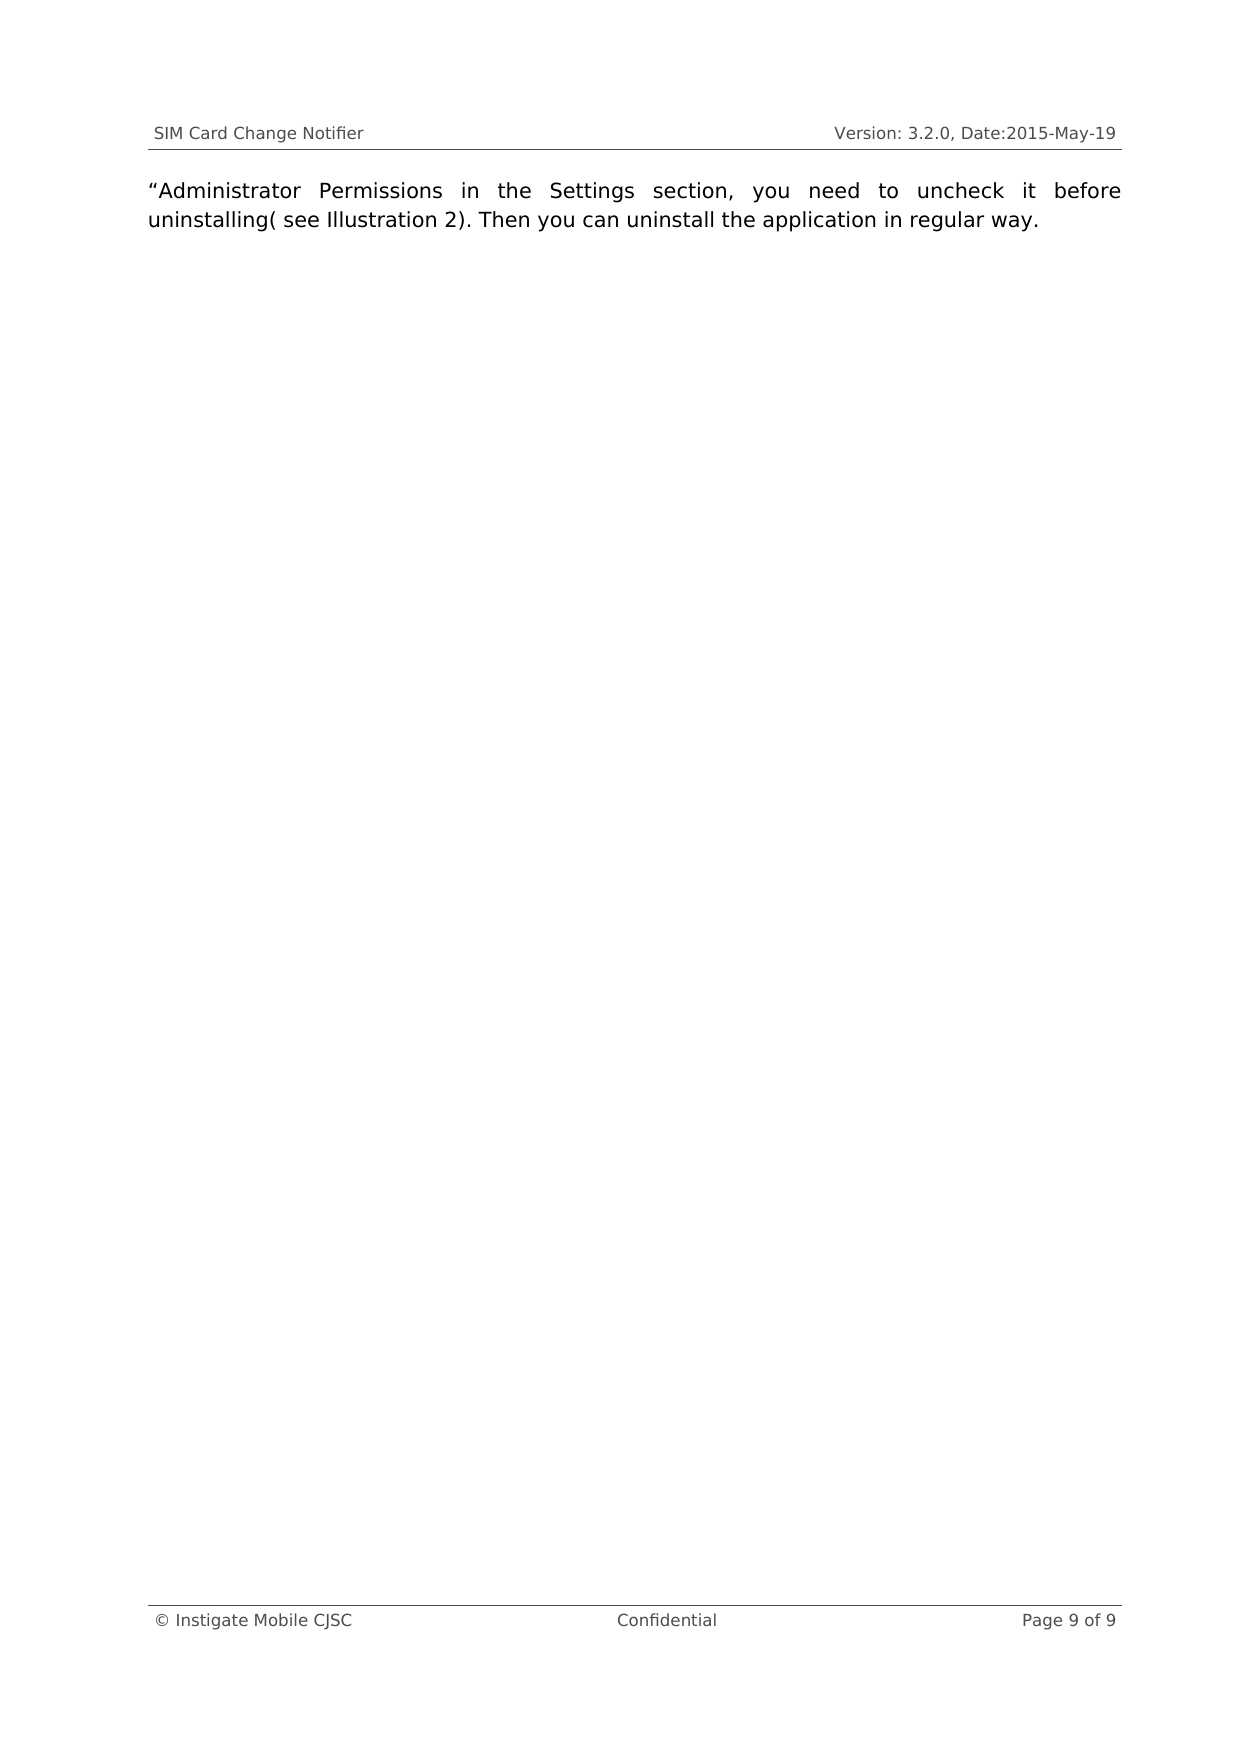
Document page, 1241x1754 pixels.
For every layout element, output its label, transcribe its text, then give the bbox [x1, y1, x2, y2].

text “Administrator Permissions in the Settings section, you need to uncheck it before uninstalling( see Illustration 2). Then you can uninstall the application in regular way. [148, 179, 1122, 232]
